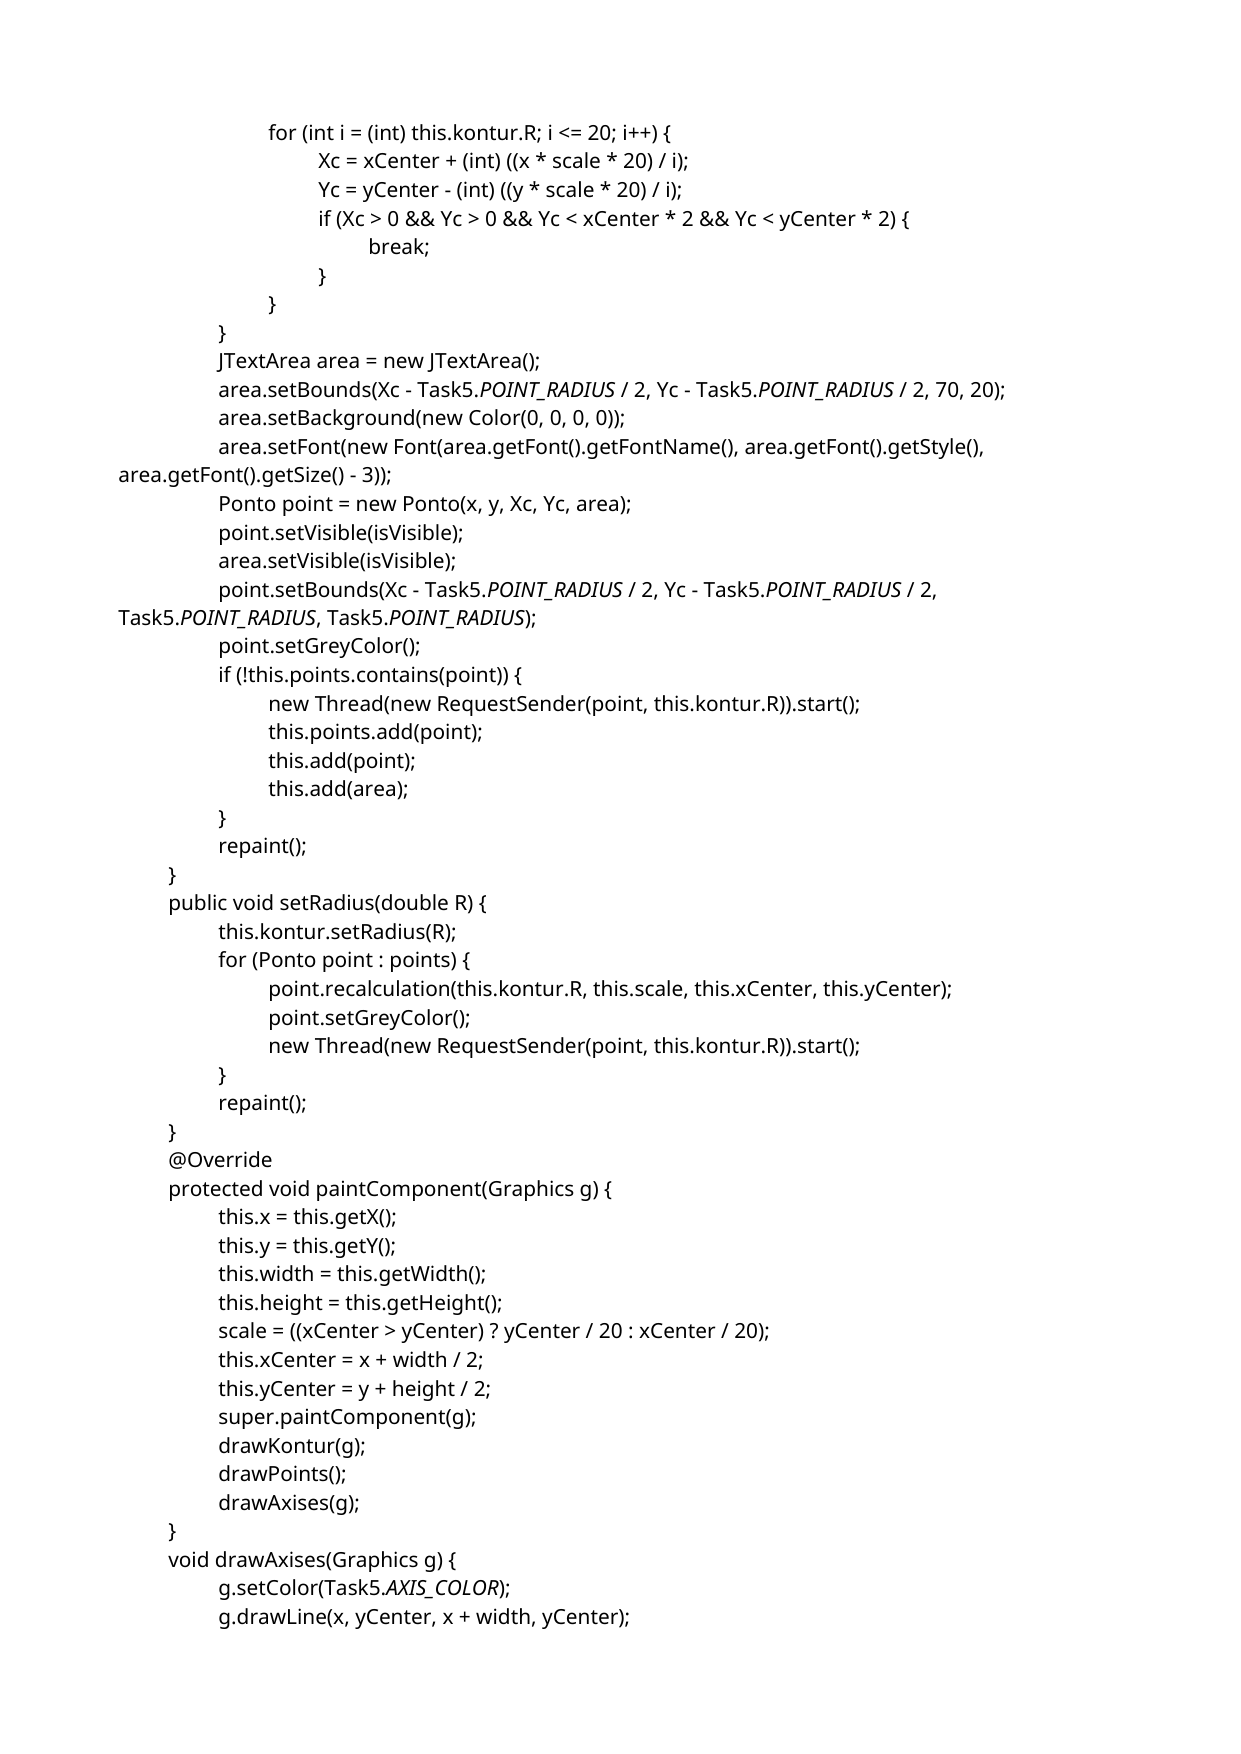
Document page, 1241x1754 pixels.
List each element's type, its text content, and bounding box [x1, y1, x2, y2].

text area.setVisible(isVisible); [118, 546, 1122, 575]
text this.height = this.getHeight(); [118, 1288, 1122, 1317]
text repaint(); [118, 831, 1122, 860]
text if (!this.points.contains(point)) { [118, 660, 1122, 689]
text this.x = this.getX(); [118, 1202, 1122, 1231]
text this.width = this.getWidth(); [118, 1259, 1122, 1288]
text } [118, 289, 1122, 318]
text } [118, 1117, 1122, 1145]
text } [118, 803, 1122, 831]
text for (int i = (int) this.kontur.R; i <= 20; i++) { [118, 118, 1122, 147]
text Xc = xCenter + (int) ((x * scale * 20) / i); [118, 147, 1122, 175]
text } [118, 860, 1122, 888]
text scale = ((xCenter > yCenter) ? yCenter / 20 : xCenter / 20); [118, 1317, 1122, 1345]
text repaint(); [118, 1088, 1122, 1117]
text protected void paintComponent(Graphics g) { [118, 1174, 1122, 1202]
text point.recalculation(this.kontur.R, this.scale, this.xCenter, this.yCenter); [118, 974, 1122, 1003]
text } [118, 318, 1122, 346]
text } [118, 261, 1122, 289]
text new Thread(new RequestSender(point, this.kontur.R)).start(); [118, 689, 1122, 717]
text super.paintComponent(g); [118, 1402, 1122, 1431]
text point.setGreyColor(); [118, 1003, 1122, 1031]
text this.points.add(point); [118, 717, 1122, 746]
text area.setBounds(Xc - Task5.POINT_RADIUS / 2, Yc - Task5.POINT_RADIUS / 2, 70, 20); [118, 375, 1122, 403]
text g.drawLine(x, yCenter, x + width, yCenter); [118, 1602, 1122, 1631]
text this.yCenter = y + height / 2; [118, 1374, 1122, 1402]
text this.add(point); [118, 746, 1122, 774]
text g.setColor(Task5.AXIS_COLOR); [118, 1573, 1122, 1602]
text area.setBackground(new Color(0, 0, 0, 0)); [118, 403, 1122, 432]
text void drawAxises(Graphics g) { [118, 1545, 1122, 1573]
text @Override [118, 1145, 1122, 1174]
text if (Xc > 0 && Yc > 0 && Yc < xCenter * 2 && Yc < yCenter * 2) { [118, 204, 1122, 232]
text drawPoints(); [118, 1459, 1122, 1488]
text for (Ponto point : points) { [118, 946, 1122, 974]
text this.add(area); [118, 774, 1122, 803]
text this.xCenter = x + width / 2; [118, 1345, 1122, 1374]
text this.kontur.setRadius(R); [118, 917, 1122, 946]
text break; [118, 232, 1122, 261]
text Ponto point = new Ponto(x, y, Xc, Yc, area); [118, 489, 1122, 518]
text JTextArea area = new JTextArea(); [118, 346, 1122, 375]
text public void setRadius(double R) { [118, 888, 1122, 917]
text area.setFont(new Font(area.getFont().getFontName(), area.getFont().getStyle(), area.getFont().getSize() - 3)); [118, 432, 1122, 489]
text point.setVisible(isVisible); [118, 518, 1122, 546]
text } [118, 1060, 1122, 1088]
text point.setBounds(Xc - Task5.POINT_RADIUS / 2, Yc - Task5.POINT_RADIUS / 2, Task5.POINT_RADIUS, Task5.POINT_RADIUS); [118, 575, 1122, 632]
text this.y = this.getY(); [118, 1231, 1122, 1259]
text drawKontur(g); [118, 1431, 1122, 1459]
text drawAxises(g); [118, 1488, 1122, 1516]
text new Thread(new RequestSender(point, this.kontur.R)).start(); [118, 1031, 1122, 1060]
text } [118, 1516, 1122, 1545]
text Yc = yCenter - (int) ((y * scale * 20) / i); [118, 175, 1122, 204]
text point.setGreyColor(); [118, 632, 1122, 660]
